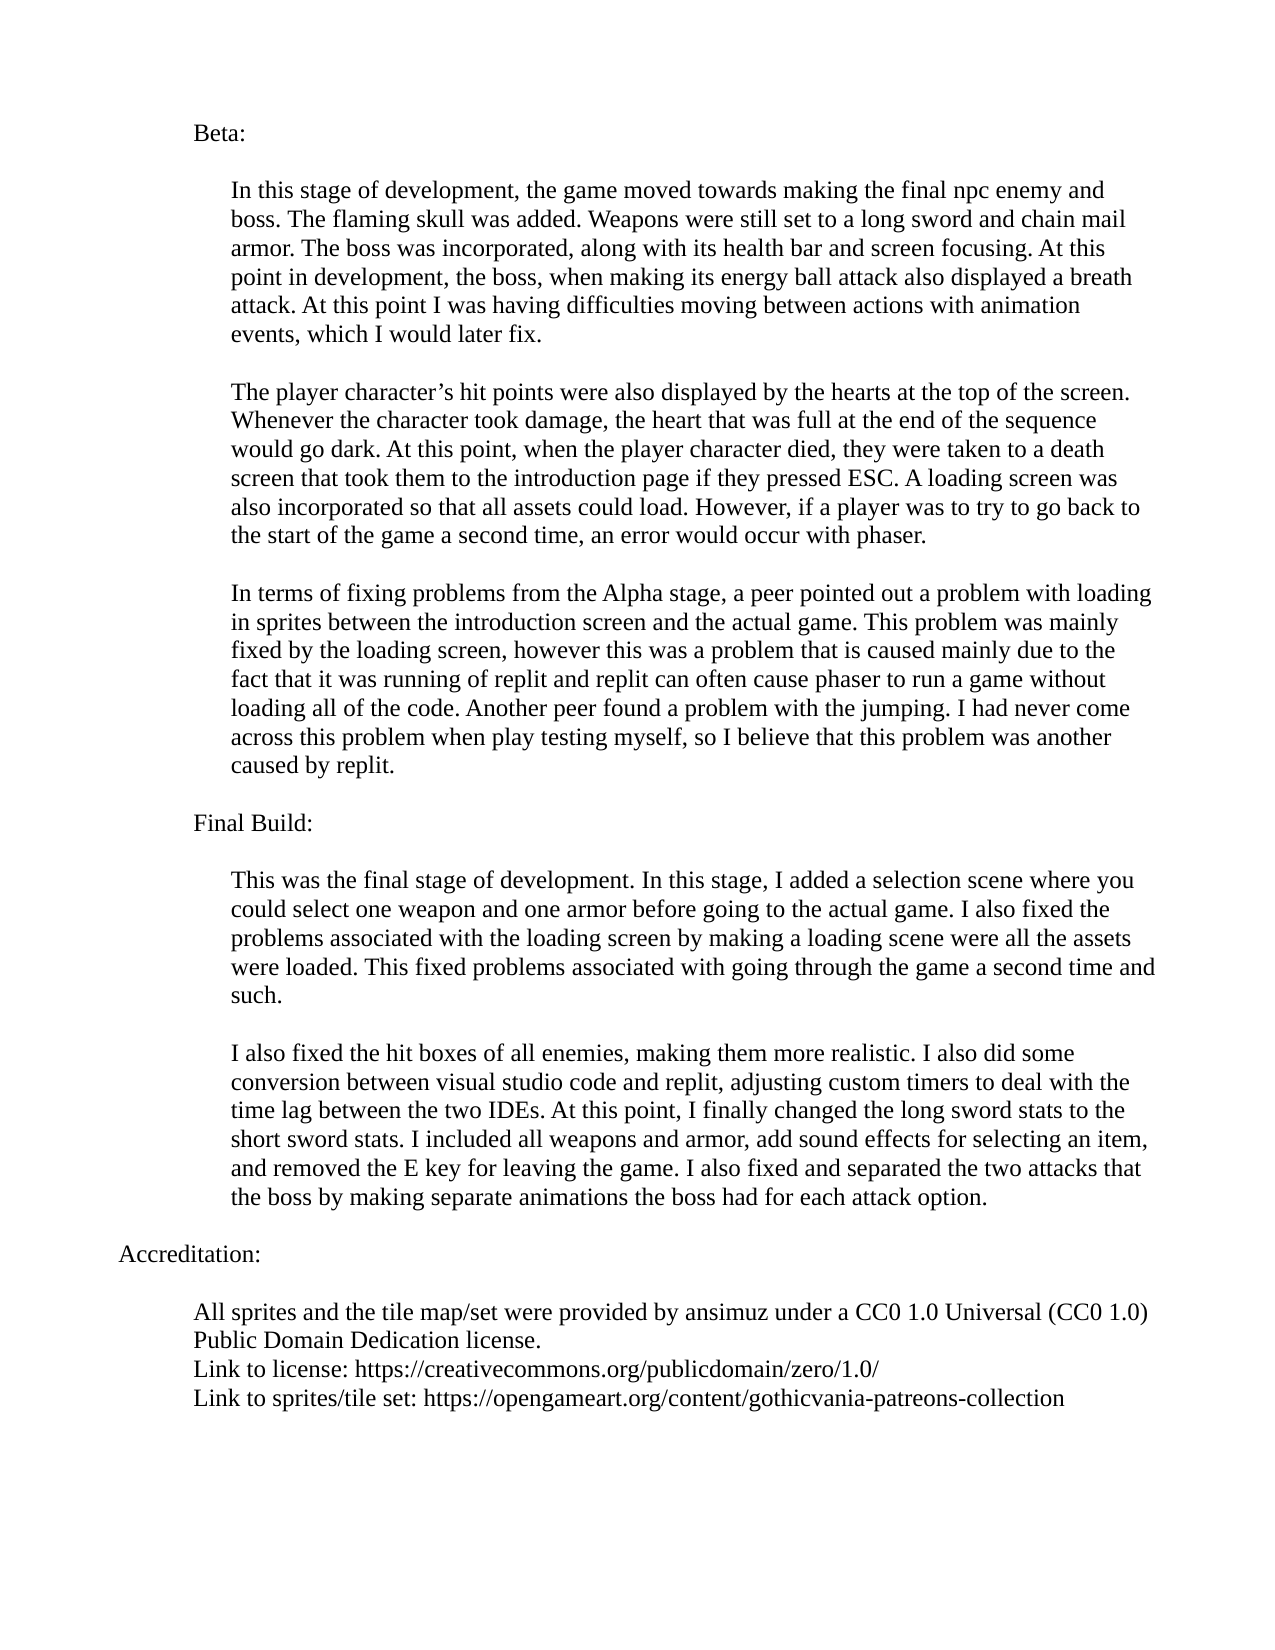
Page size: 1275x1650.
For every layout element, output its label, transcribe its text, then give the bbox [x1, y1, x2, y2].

text The player character’s hit points were also displayed by the hearts at the top of the screen. Whenever the character took damage, the heart that was full at the end of the sequence would go dark. At this point, when the player character died, they were taken to a death screen that took them to the introduction page if they pressed ESC. A loading screen was also incorporated so that all assets could load. However, if a player was to try to go back to the start of the game a second time, an error would occur with phaser. [231, 377, 1157, 549]
text Link to license: https://creativecommons.org/publicdomain/zero/1.0/ [193, 1354, 1157, 1383]
text In terms of fixing problems from the Alpha stage, a peer pointed out a problem with loading in sprites between the introduction screen and the actual game. This problem was mainly fixed by the loading screen, however this was a problem that is caused mainly due to the fact that it was running of replit and replit can often cause phaser to run a game without loading all of the code. Another peer found a problem with the jumping. I had never come across this problem when play testing myself, so I believe that this problem was another caused by replit. [231, 578, 1157, 779]
text This was the final stage of development. In this stage, I added a selection scene where you could select one weapon and one armor before going to the actual game. I also fixed the problems associated with the loading screen by making a loading scene were all the assets were loaded. This fixed problems associated with going through the game a second time and such. [231, 866, 1157, 1009]
text Beta: [193, 118, 1157, 147]
text I also fixed the hit boxes of all enemies, making them more realistic. I also did some conversion between visual studio code and replit, adjusting custom timers to deal with the time lag between the two IDEs. At this point, I finally changed the long sword stats to the short sword stats. I included all weapons and armor, add sound effects for selecting an item, and removed the E key for leaving the game. I also fixed and separated the two attacks that the boss by making separate animations the boss had for each attack option. [231, 1038, 1157, 1211]
text Accreditation: [118, 1239, 1157, 1268]
text All sprites and the tile map/set were provided by ansimuz under a CC0 1.0 Universal (CC0 1.0) [193, 1297, 1157, 1326]
text Link to sprites/tile set: https://opengameart.org/content/gothicvania-patreons-collection [193, 1383, 1157, 1412]
text Public Domain Dedication license. [193, 1326, 1157, 1354]
text Final Build: [193, 808, 1157, 837]
text In this stage of development, the game moved towards making the final npc enemy and boss. The flaming skull was added. Weapons were still set to a long sword and chain mail armor. The boss was incorporated, along with its health bar and screen focusing. At this point in development, the boss, when making its energy ball attack also displayed a breath attack. At this point I was having difficulties moving between actions with animation events, which I would later fix. [231, 176, 1157, 348]
